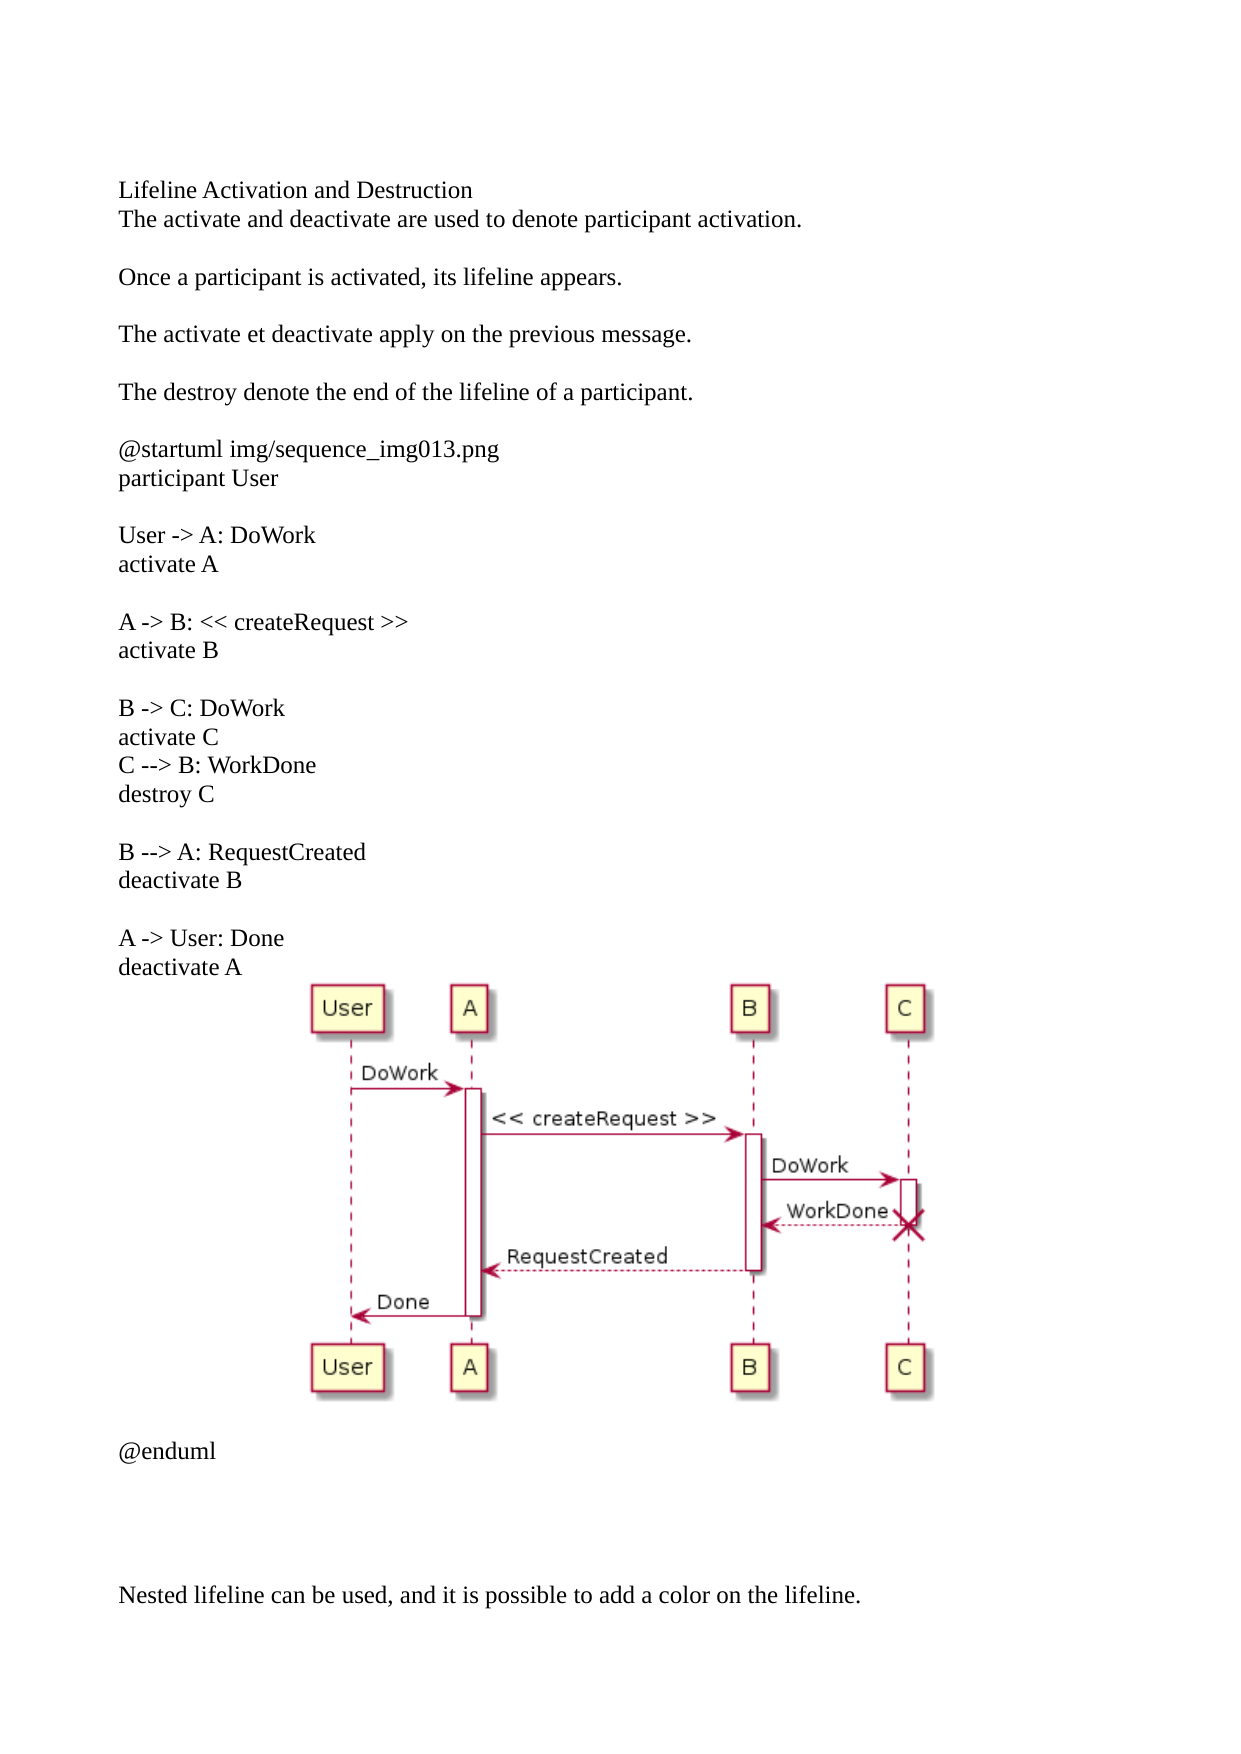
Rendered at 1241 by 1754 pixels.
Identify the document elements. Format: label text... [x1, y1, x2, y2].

text The destroy denote the end of the lifeline of a participant. [118, 377, 1122, 406]
text B --> A: RequestCreated [118, 837, 1122, 866]
text Nested lifeline can be used, and it is possible to add a color on the lifeline. [118, 1580, 1122, 1608]
text activate C [118, 722, 1122, 751]
text deactivate B [118, 866, 1122, 894]
text Lifeline Activation and Destruction [118, 176, 1122, 204]
text The activate et deactivate apply on the previous message. [118, 319, 1122, 348]
text activate A [118, 549, 1122, 578]
text C --> B: WorkDone [118, 751, 1122, 779]
text participant User [118, 463, 1122, 492]
text The activate and deactivate are used to denote participant activation. [118, 204, 1122, 233]
text @startuml img/sequence_img013.png [118, 434, 1122, 463]
text @enduml [118, 1436, 1122, 1465]
text A -> User: Done [118, 923, 1122, 952]
text A -> B: << createRequest >> [118, 607, 1122, 636]
text User -> A: DoWork [118, 521, 1122, 549]
text B -> C: DoWork [118, 693, 1122, 722]
text Once a participant is activated, its lifeline appears. [118, 262, 1122, 291]
text activate B [118, 636, 1122, 664]
text destroy C [118, 779, 1122, 808]
picture [299, 980, 941, 1408]
text deactivate A [118, 952, 1122, 981]
